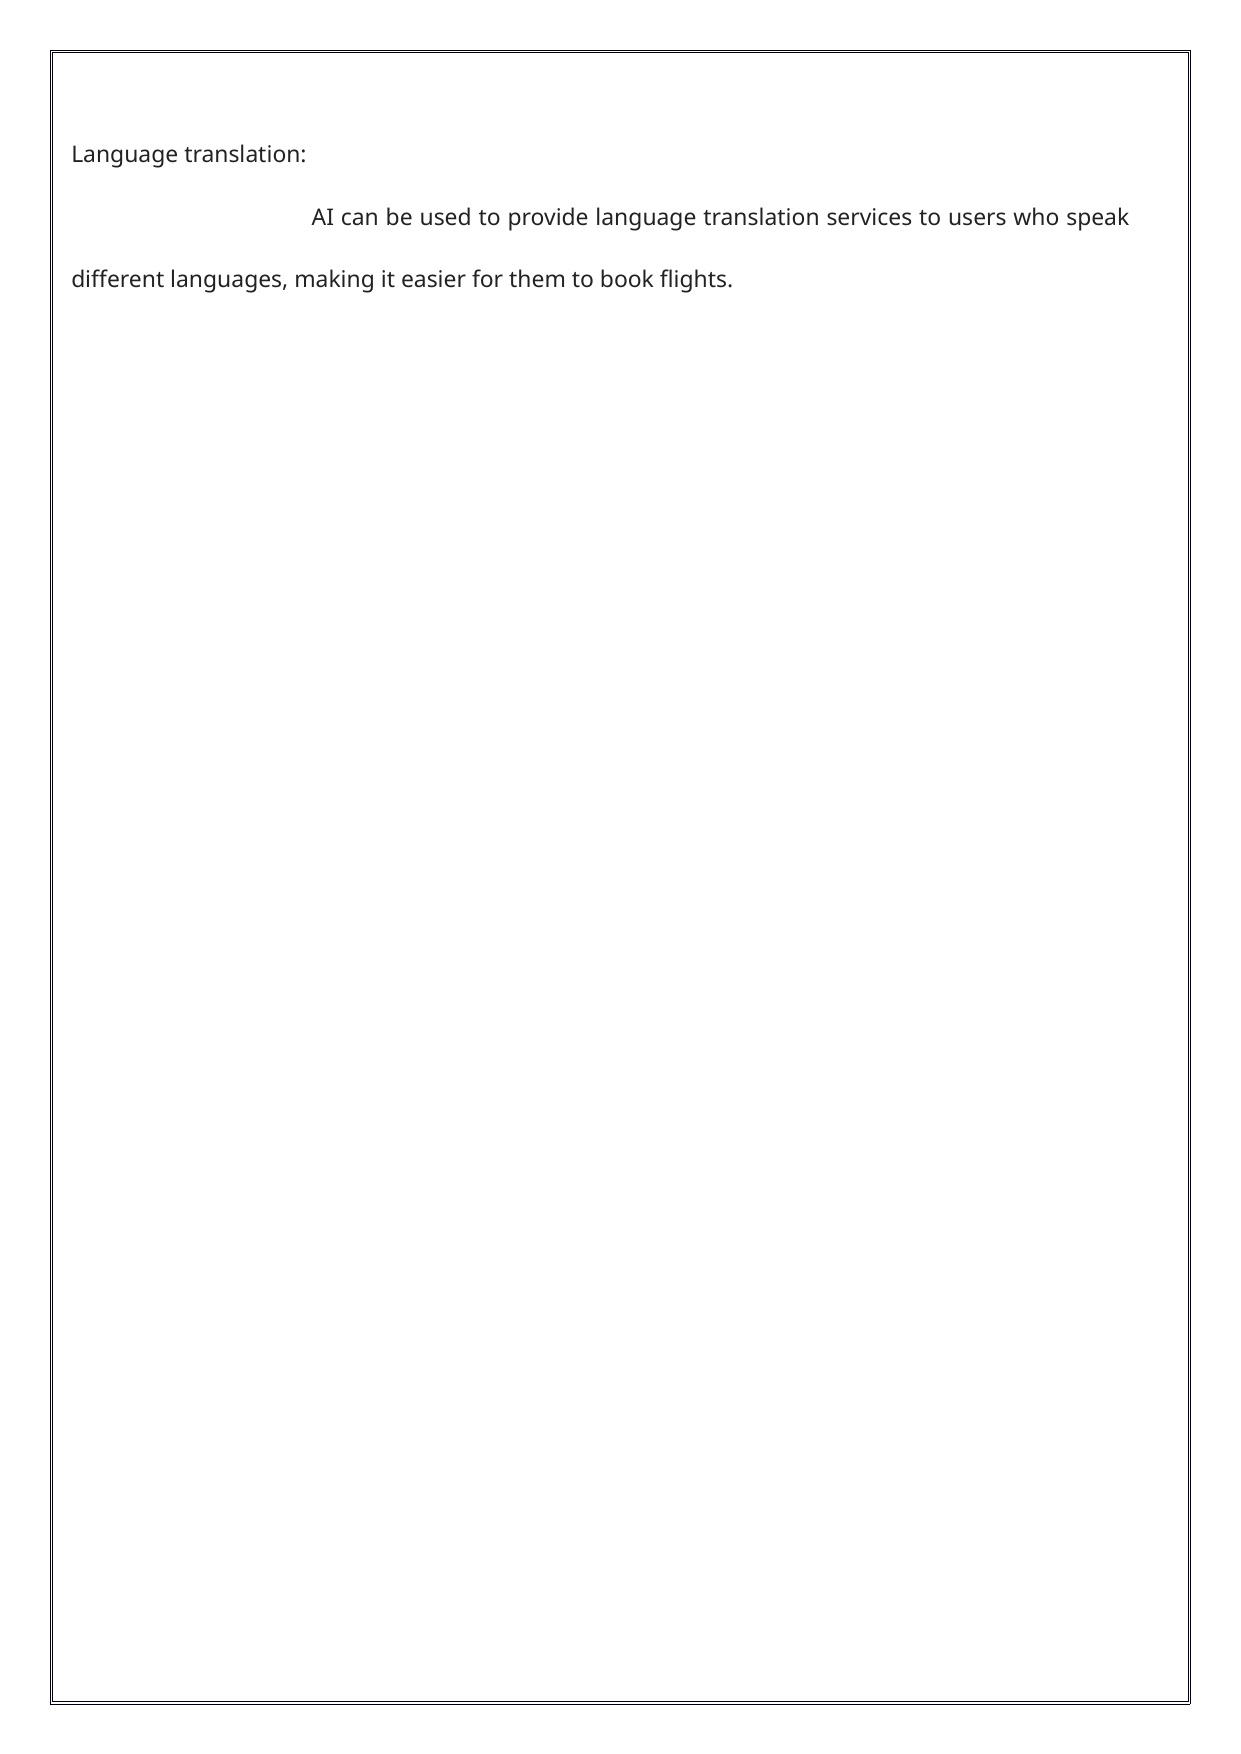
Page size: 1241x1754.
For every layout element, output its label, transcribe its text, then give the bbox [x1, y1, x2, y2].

text Language translation: [71, 138, 1135, 169]
text AI can be used to provide language translation services to users who speak different languages, making it easier for them to book flights. [71, 201, 1135, 294]
